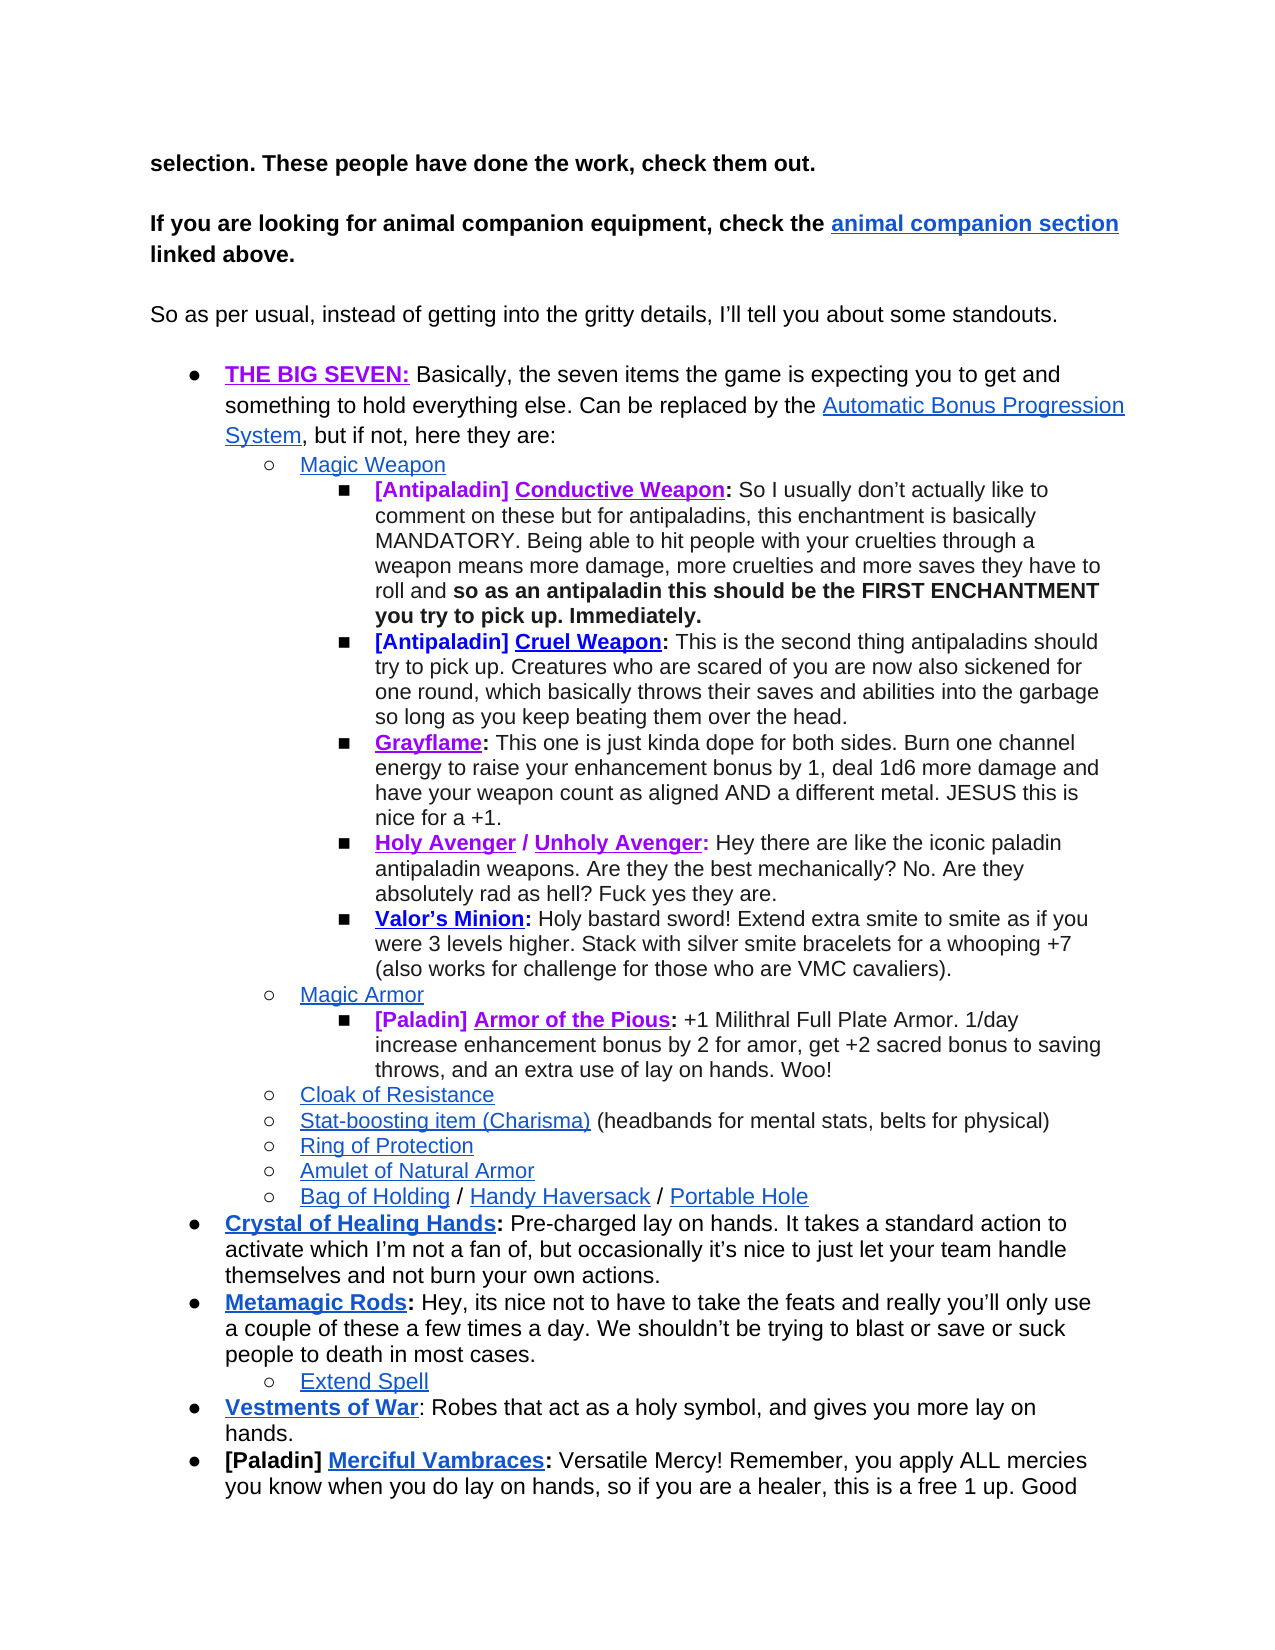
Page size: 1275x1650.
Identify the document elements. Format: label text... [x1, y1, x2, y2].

list Bag of Holding / Handy Haversack / Portable Hole [262, 1183, 1102, 1209]
list Ring of Protection [262, 1133, 1102, 1158]
list Holy Avenger / Unholy Avenger: Hey there are like the iconic paladin antipaladin weapons. Are they the best mechanically? No. Are they absolutely rad as hell? Fuck yes they are. [337, 830, 1102, 906]
list Metamagic Rods: Hey, its nice not to have to take the feats and really you’ll only use a couple of these a few times a day. We shouldn’t be trying to blast or save or suck people to death in most cases. [187, 1288, 1102, 1368]
list Stat-boosting item (Charisma) (headbands for mental stats, belts for physical) [262, 1107, 1102, 1133]
list [Antipaladin] Conductive Weapon: So I usually don’t actually like to comment on these but for antipaladins, this enchantment is basically MANDATORY. Being able to hit people with your cruelties through a weapon means more damage, more cruelties and more saves they have to roll and so as an antipaladin this should be the FIRST ENCHANTMENT you try to pick up. Immediately. [337, 477, 1102, 628]
list Valor’s Minion: Holy bastard sword! Extend extra smite to smite as if you were 3 levels higher. Stack with silver smite bracelets for a whooping +7 (also works for challenge for those who are VMC cavaliers). [337, 906, 1102, 981]
list [Antipaladin] Cruel Weapon: This is the second thing antipaladins should try to pick up. Creatures who are scared of you are now also sickened for one round, which basically throws their saves and abilities into the garbage so long as you keep beating them over the head. [337, 628, 1102, 729]
list [Paladin] Merciful Vambraces: Versatile Mercy! Remember, you apply ALL mercies you know when you do lay on hands, so if you are a healer, this is a free 1 up. Good [187, 1447, 1102, 1499]
text selection. These people have done the work, check them out. [150, 150, 1125, 176]
list THE BIG SEVEN: Basically, the seven items the game is expecting you to get and something to hold everything else. Can be replaced by the Automatic Bonus Progression System, but if not, here they are: [187, 361, 1125, 448]
list Magic Weapon [262, 452, 1102, 477]
list Vestments of War: Robes that act as a holy symbol, and gives you more lay on hands. [187, 1394, 1102, 1447]
list Crystal of Healing Hands: Pre-charged lay on hands. It takes a standard action to activate which I’m not a fan of, but occasionally it’s nice to just let your team handle themselves and not burn your own actions. [187, 1209, 1102, 1288]
list Amulet of Natural Armor [262, 1158, 1102, 1183]
list Extend Spell [262, 1368, 1102, 1394]
text If you are looking for animal companion equipment, check the animal companion section linked above. [150, 210, 1125, 267]
text So as per usual, instead of getting into the gritty details, I’ll tell you about some standouts. [150, 301, 1125, 327]
list Magic Armor [262, 981, 1102, 1007]
list Cloak of Resistance [262, 1082, 1102, 1107]
list Grayflame: This one is just kinda dope for both sides. Burn one channel energy to raise your enhancement bonus by 1, deal 1d6 more damage and have your weapon count as aligned AND a different metal. JESUS this is nice for a +1. [337, 729, 1102, 830]
list [Paladin] Armor of the Pious: +1 Milithral Full Plate Armor. 1/day increase enhancement bonus by 2 for amor, get +2 sacred bonus to saving throws, and an extra use of lay on hands. Woo! [337, 1007, 1102, 1082]
